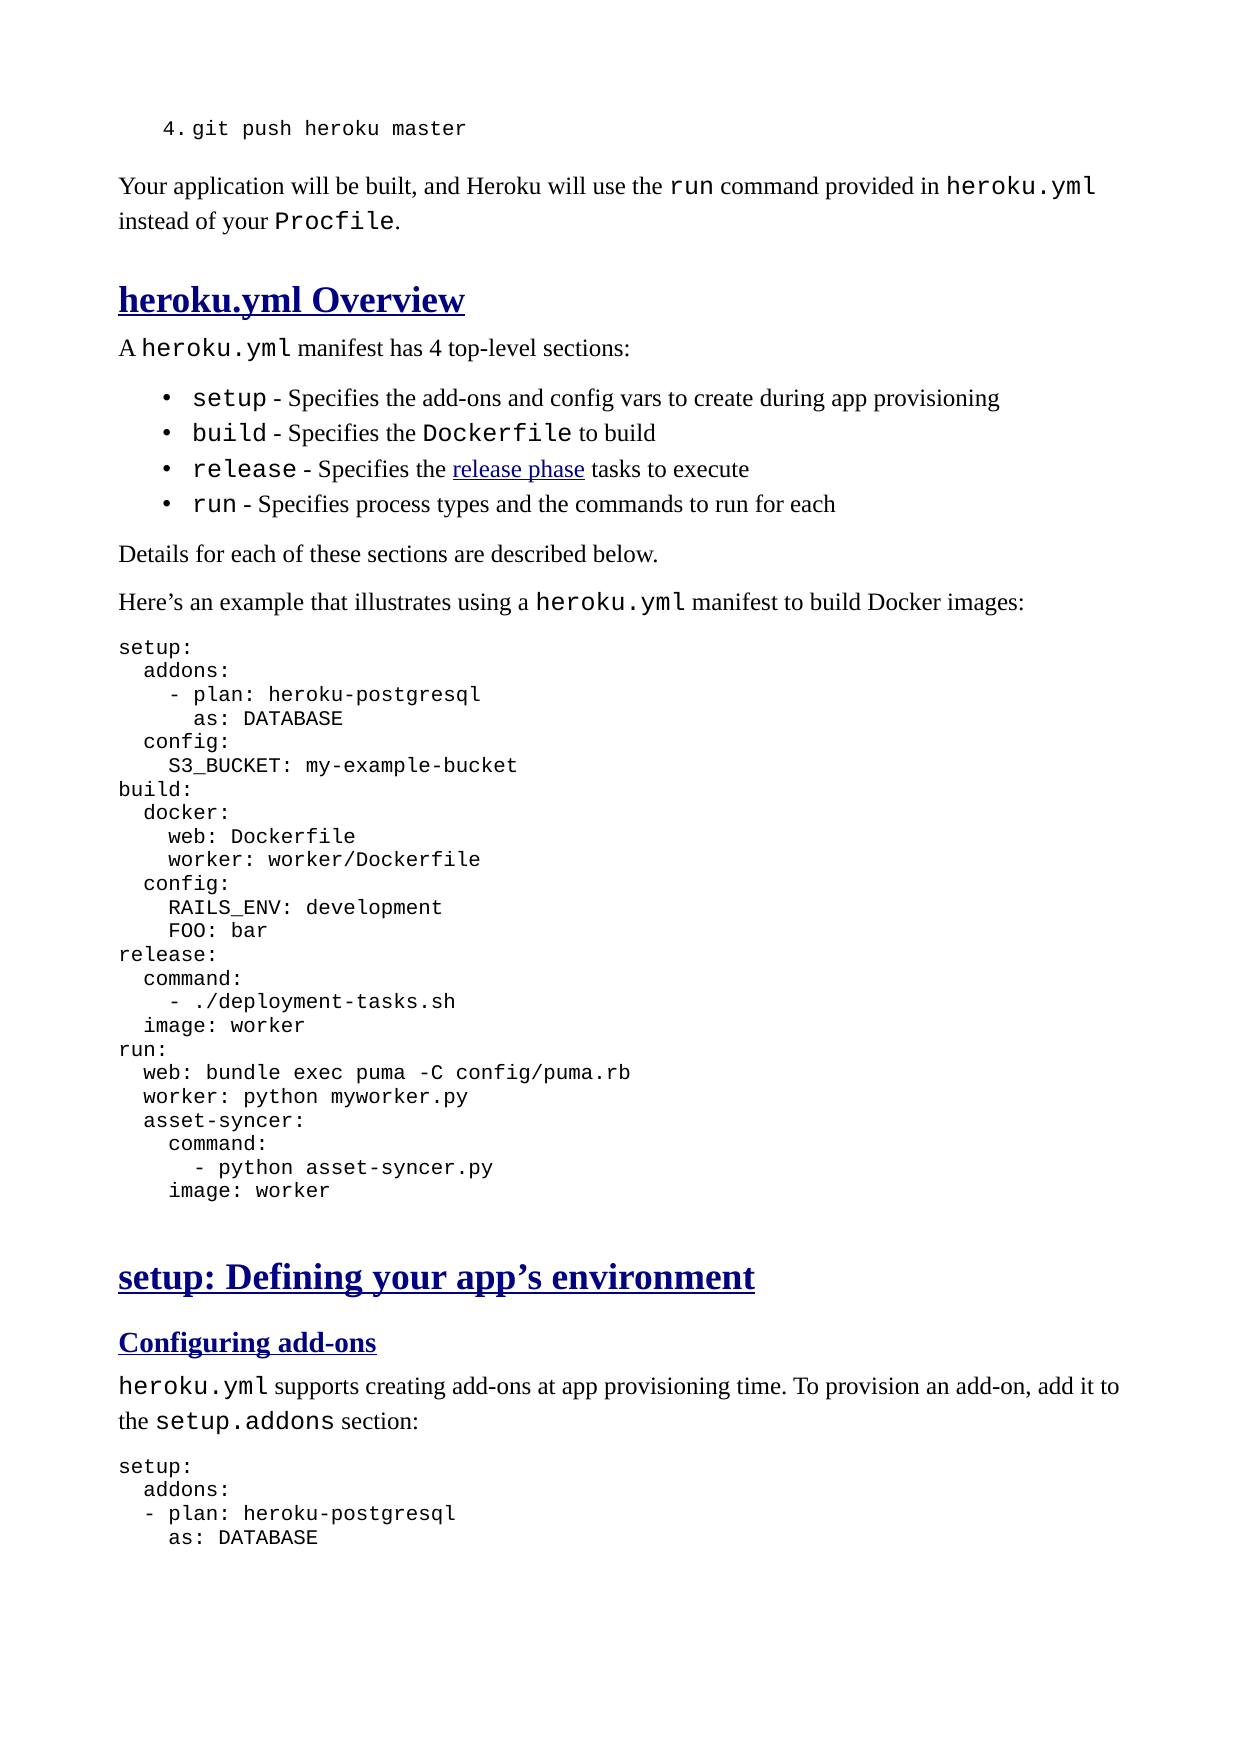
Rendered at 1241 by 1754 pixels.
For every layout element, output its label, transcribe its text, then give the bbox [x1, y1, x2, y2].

text setup: [118, 637, 1122, 660]
text - plan: heroku-postgresql [118, 684, 1122, 708]
text docker: [118, 802, 1122, 826]
text Details for each of these sections are described below. [118, 539, 1122, 568]
text A heroku.yml manifest has 4 top-level sections: [118, 333, 1122, 364]
text web: bundle exec puma -C config/puma.rb [118, 1062, 1122, 1086]
text - plan: heroku-postgresql [118, 1503, 1122, 1527]
text Here’s an example that illustrates using a heroku.yml manifest to build Docker images: [118, 587, 1122, 617]
text Your application will be built, and Heroku will use the run command provided in heroku.yml instead of your Procfile. [118, 171, 1122, 237]
text setup: [118, 1456, 1122, 1479]
text - python asset-syncer.py [118, 1157, 1122, 1181]
list setup - Specifies the add-ons and config vars to create during app provisioning [162, 383, 1122, 414]
text build: [118, 778, 1122, 802]
text image: worker [118, 1015, 1122, 1039]
text config: [118, 731, 1122, 755]
subtitle heroku.yml Overview [118, 277, 1122, 320]
list run - Specifies process types and the commands to run for each [162, 489, 1122, 520]
text release: [118, 944, 1122, 968]
text as: DATABASE [118, 1527, 1122, 1550]
list git push heroku master [162, 118, 1122, 142]
text addons: [118, 660, 1122, 684]
text worker: python myworker.py [118, 1086, 1122, 1109]
text run: [118, 1039, 1122, 1062]
text worker: worker/Dockerfile [118, 849, 1122, 873]
list build - Specifies the Dockerfile to build [162, 418, 1122, 449]
text addons: [118, 1479, 1122, 1503]
text heroku.yml supports creating add-ons at app provisioning time. To provision an add-on, add it to the setup.addons section: [118, 1371, 1122, 1437]
text S3_BUCKET: my-example-bucket [118, 755, 1122, 778]
text web: Dockerfile [118, 826, 1122, 849]
text FOO: bar [118, 920, 1122, 944]
text RAILS_ENV: development [118, 897, 1122, 920]
text image: worker [118, 1181, 1122, 1204]
text as: DATABASE [118, 708, 1122, 731]
subtitle Configuring add-ons [118, 1325, 1122, 1358]
text asset-syncer: [118, 1109, 1122, 1133]
subtitle setup: Defining your app’s environment [118, 1254, 1122, 1298]
text - ./deployment-tasks.sh [118, 991, 1122, 1015]
text command: [118, 968, 1122, 991]
text config: [118, 873, 1122, 897]
text command: [118, 1133, 1122, 1157]
list release - Specifies the release phase tasks to execute [162, 454, 1122, 484]
